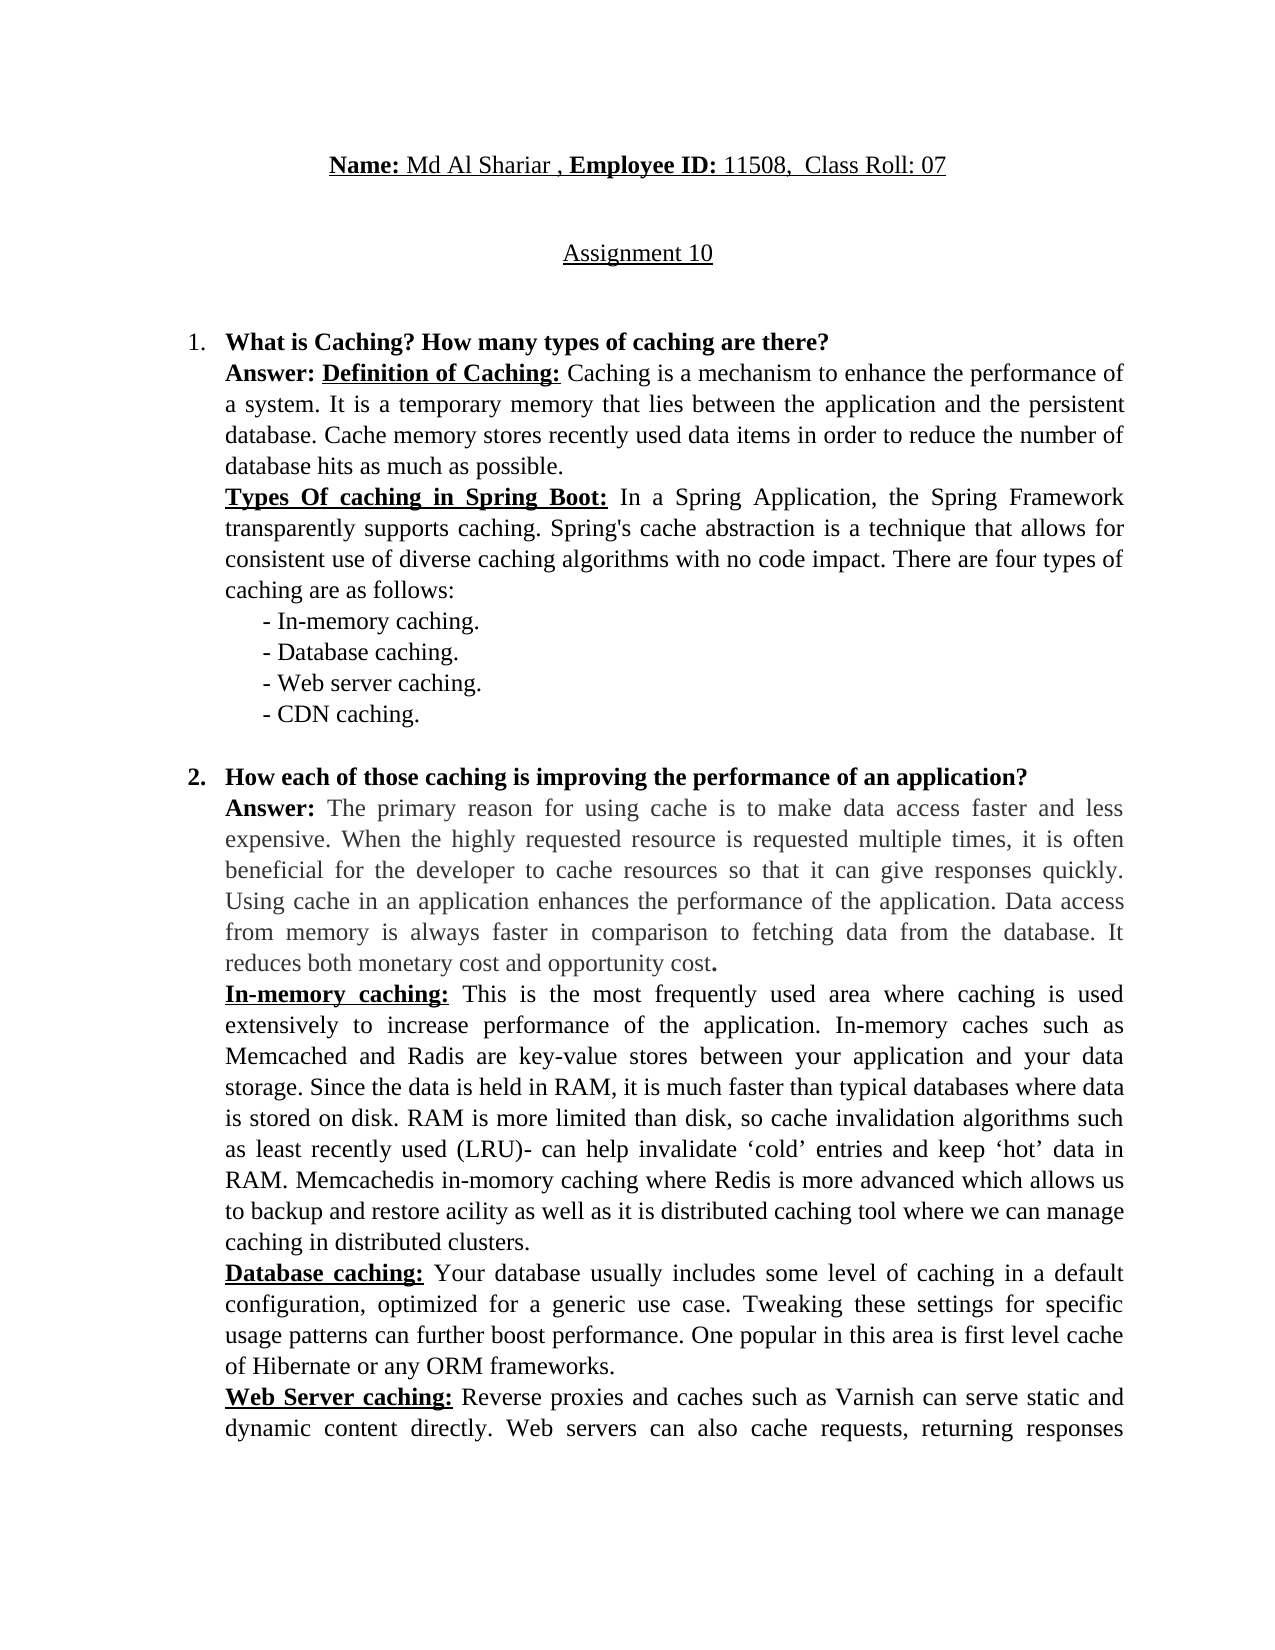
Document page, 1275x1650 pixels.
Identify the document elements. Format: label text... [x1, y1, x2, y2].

text Name: Md Al Shariar , Employee ID: 11508, Class Roll: 07 [150, 150, 1125, 179]
list Answer: The primary reason for using cache is to make data access faster and less expensive. When the highly requested resource is requested multiple times, it is often beneficial for the developer to cache resources so that it can give responses quickly. Using cache in an application enhances the performance of the application. Data access from memory is always faster in comparison to fetching data from the database. It reduces both monetary cost and opportunity cost. [225, 793, 1125, 977]
list - Web server caching. [150, 668, 1125, 697]
list In-memory caching: This is the most frequently used area where caching is used extensively to increase performance of the application. In-memory caches such as Memcached and Radis are key-value stores between your application and your data storage. Since the data is held in RAM, it is much faster than typical databases where data is stored on disk. RAM is more limited than disk, so cache invalidation algorithms such as least recently used (LRU)- can help invalidate ‘cold’ entries and keep ‘hot’ data in RAM. Memcachedis in-momory caching where Redis is more advanced which allows us to backup and restore acility as well as it is distributed caching tool where we can manage caching in distributed clusters. [225, 979, 1125, 1256]
list - In-memory caching. [225, 606, 1125, 635]
list Answer: Definition of Caching: Caching is a mechanism to enhance the performance of a system. It is a temporary memory that lies between the application and the persistent database. Cache memory stores recently used data items in order to reduce the number of database hits as much as possible. [225, 358, 1125, 480]
list Types Of caching in Spring Boot: In a Spring Application, the Spring Framework transparently supports caching. Spring's cache abstraction is a technique that allows for consistent use of diverse caching algorithms with no code impact. There are four types of caching are as follows: [225, 482, 1125, 604]
list Web Server caching: Reverse proxies and caches such as Varnish can serve static and dynamic content directly. Web servers can also cache requests, returning responses [225, 1382, 1125, 1442]
list Database caching: Your database usually includes some level of caching in a default configuration, optimized for a generic use case. Tweaking these settings for specific usage patterns can further boost performance. One popular in this area is first level cache of Hibernate or any ORM frameworks. [225, 1258, 1125, 1380]
list What is Caching? How many types of caching are there? [187, 327, 1125, 356]
text Assignment 10 [150, 238, 1125, 267]
list - Database caching. [150, 637, 1125, 666]
list How each of those caching is improving the performance of an application? [187, 762, 1125, 790]
list - CDN caching. [150, 699, 1125, 728]
